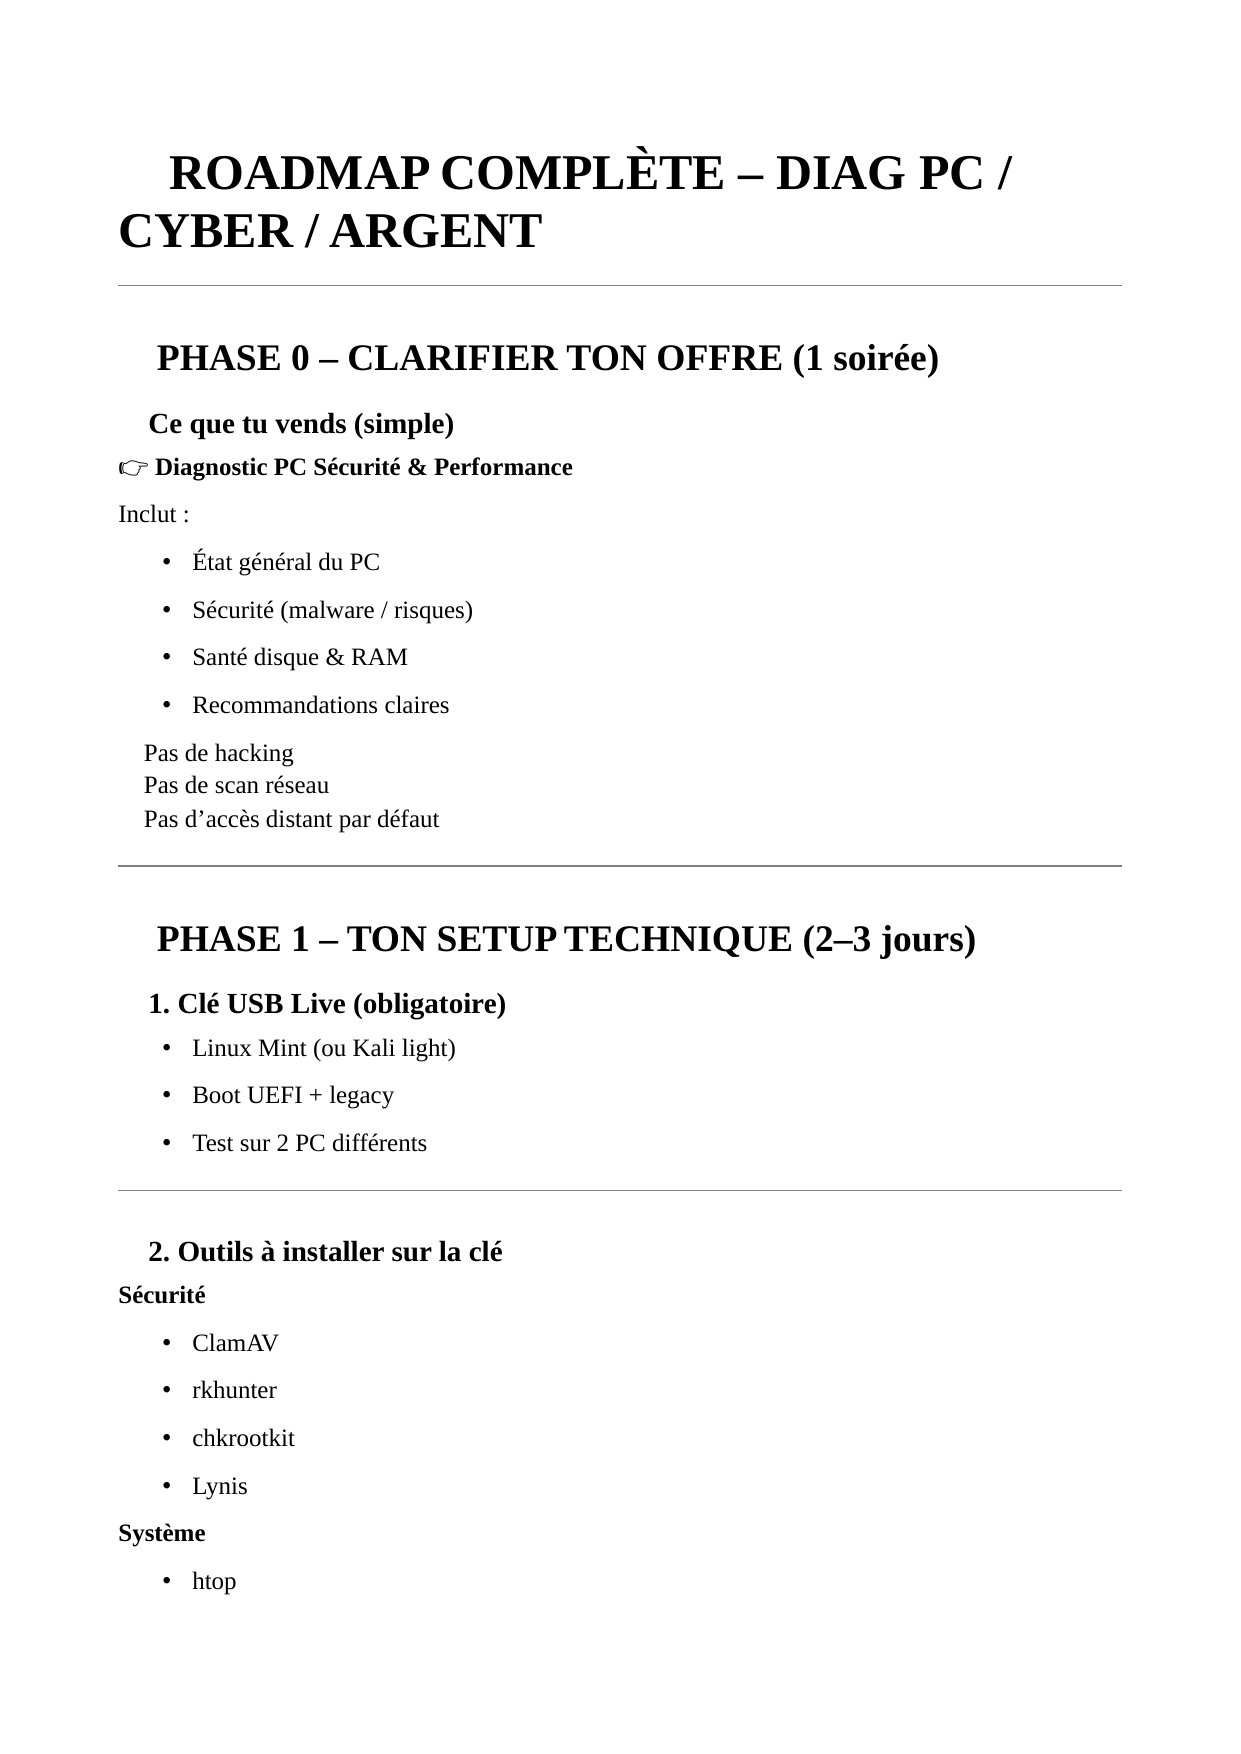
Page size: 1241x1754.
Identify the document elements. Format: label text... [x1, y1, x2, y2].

list Test sur 2 PC différents [162, 1128, 1122, 1157]
text Inclut : [118, 499, 1122, 528]
list État général du PC [162, 547, 1122, 576]
subtitle 🔹 2. Outils à installer sur la clé [118, 1234, 1122, 1268]
list Linux Mint (ou Kali light) [162, 1033, 1122, 1061]
text Sécurité [118, 1280, 1122, 1309]
subtitle 🔹 1. Clé USB Live (obligatoire) [118, 987, 1122, 1020]
subtitle 🧭 ROADMAP COMPLÈTE – DIAG PC / CYBER / ARGENT [118, 143, 1122, 258]
list Lynis [162, 1471, 1122, 1499]
list chkrootkit [162, 1423, 1122, 1452]
list Recommandations claires [162, 690, 1122, 719]
list htop [162, 1566, 1122, 1595]
text Système [118, 1518, 1122, 1547]
subtitle 🧠 PHASE 0 – CLARIFIER TON OFFRE (1 soirée) [118, 336, 1122, 379]
list ClamAV [162, 1328, 1122, 1357]
list Boot UEFI + legacy [162, 1080, 1122, 1109]
subtitle ✅ Ce que tu vends (simple) [118, 406, 1122, 439]
list rkhunter [162, 1376, 1122, 1404]
subtitle 🧰 PHASE 1 – TON SETUP TECHNIQUE (2–3 jours) [118, 916, 1122, 959]
text ❌ Pas de hacking ❌ Pas de scan réseau ❌ Pas d’accès distant par défaut [118, 738, 1122, 832]
list Santé disque & RAM [162, 642, 1122, 671]
list Sécurité (malware / risques) [162, 595, 1122, 623]
text 👉 Diagnostic PC Sécurité & Performance [118, 452, 1122, 481]
